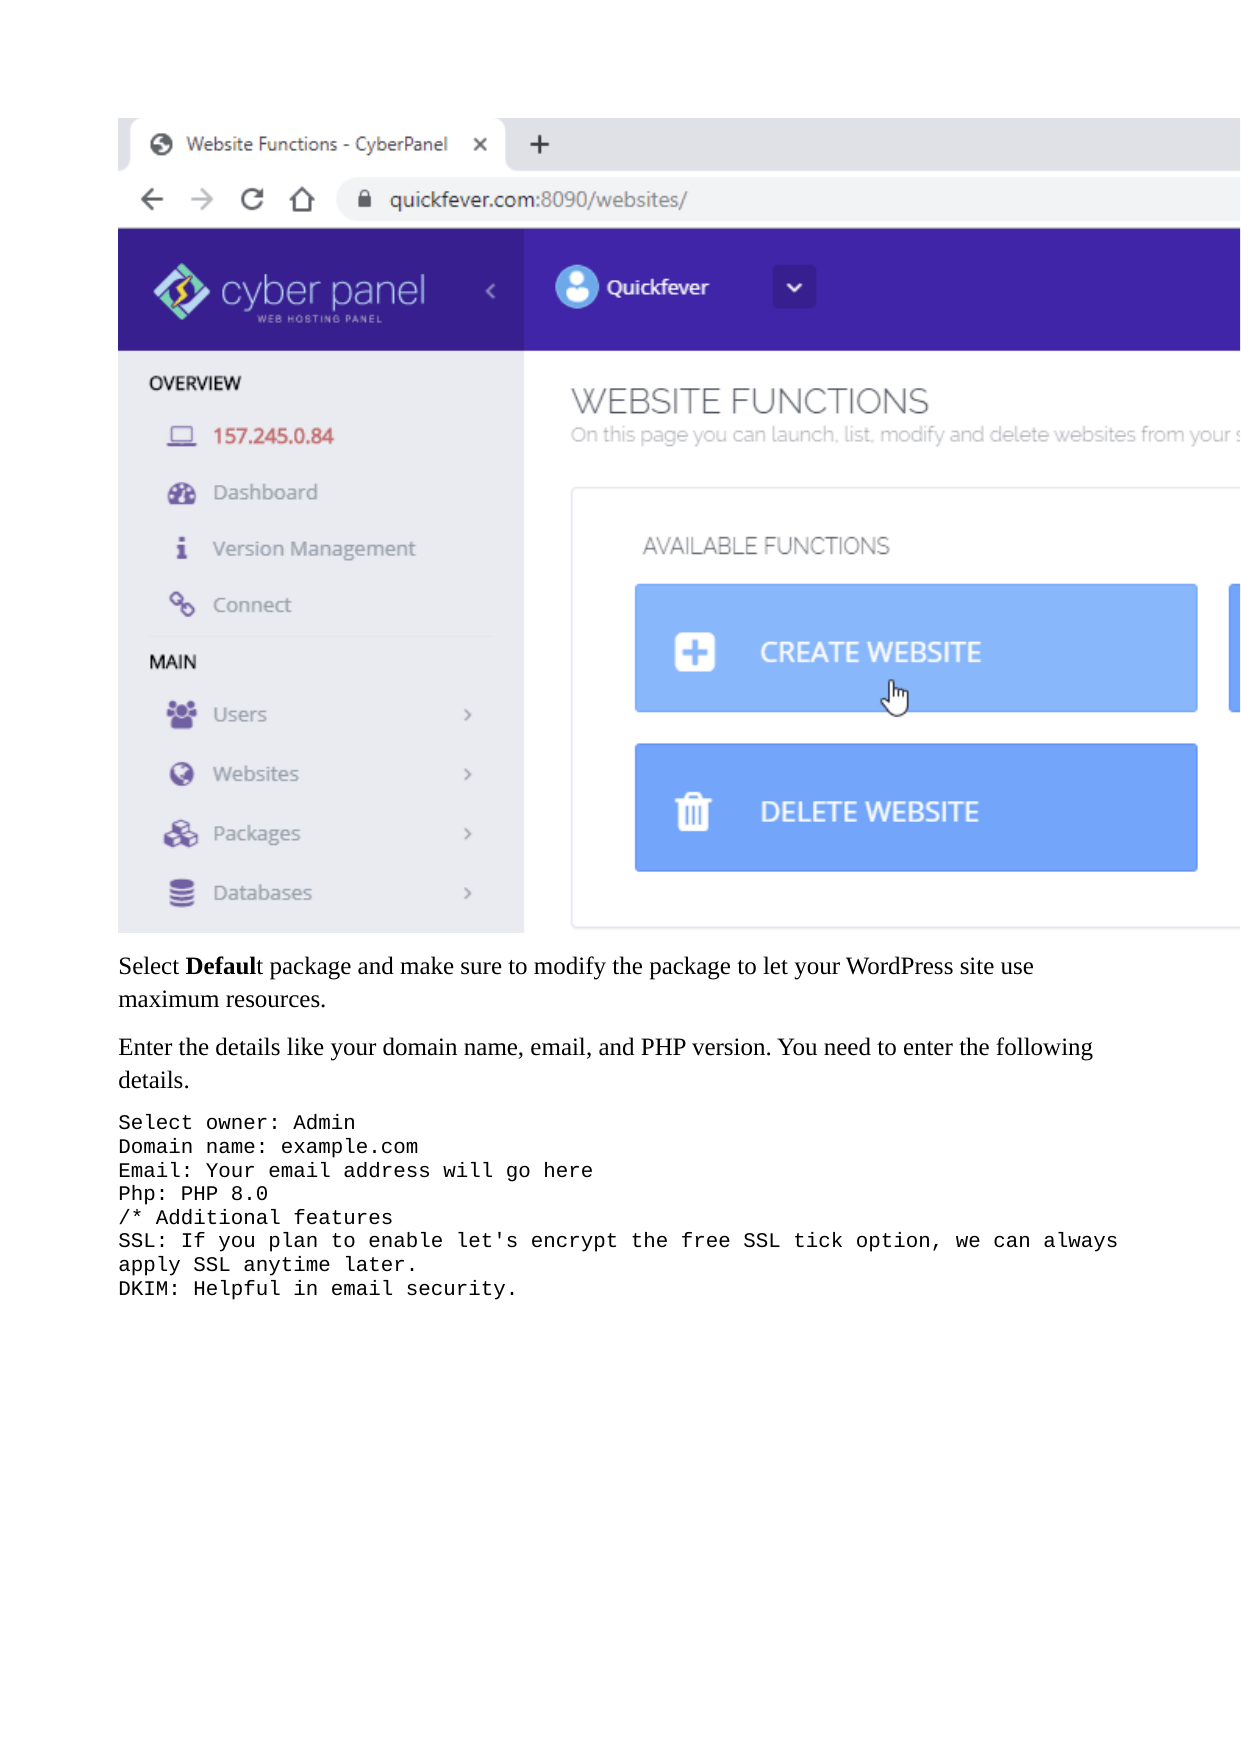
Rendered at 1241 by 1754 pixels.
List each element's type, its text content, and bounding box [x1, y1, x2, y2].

text Select owner: Admin [118, 1112, 1122, 1136]
text DKIM: Helpful in email security. [118, 1278, 1122, 1301]
text Php: PHP 8.0 [118, 1183, 1122, 1207]
text /* Additional features [118, 1207, 1122, 1231]
text Enter the details like your domain name, email, and PHP version. You need to enter the following details. [118, 1032, 1122, 1093]
text Select Default package and make sure to modify the package to let your WordPress site use maximum resources. [118, 951, 1122, 1013]
text SSL: If you plan to enable let's encrypt the free SSL tick option, we can always apply SSL anytime later. [118, 1231, 1122, 1278]
text Domain name: example.com [118, 1136, 1122, 1159]
text Email: Your email address will go here [118, 1159, 1122, 1183]
picture [118, 118, 1241, 933]
